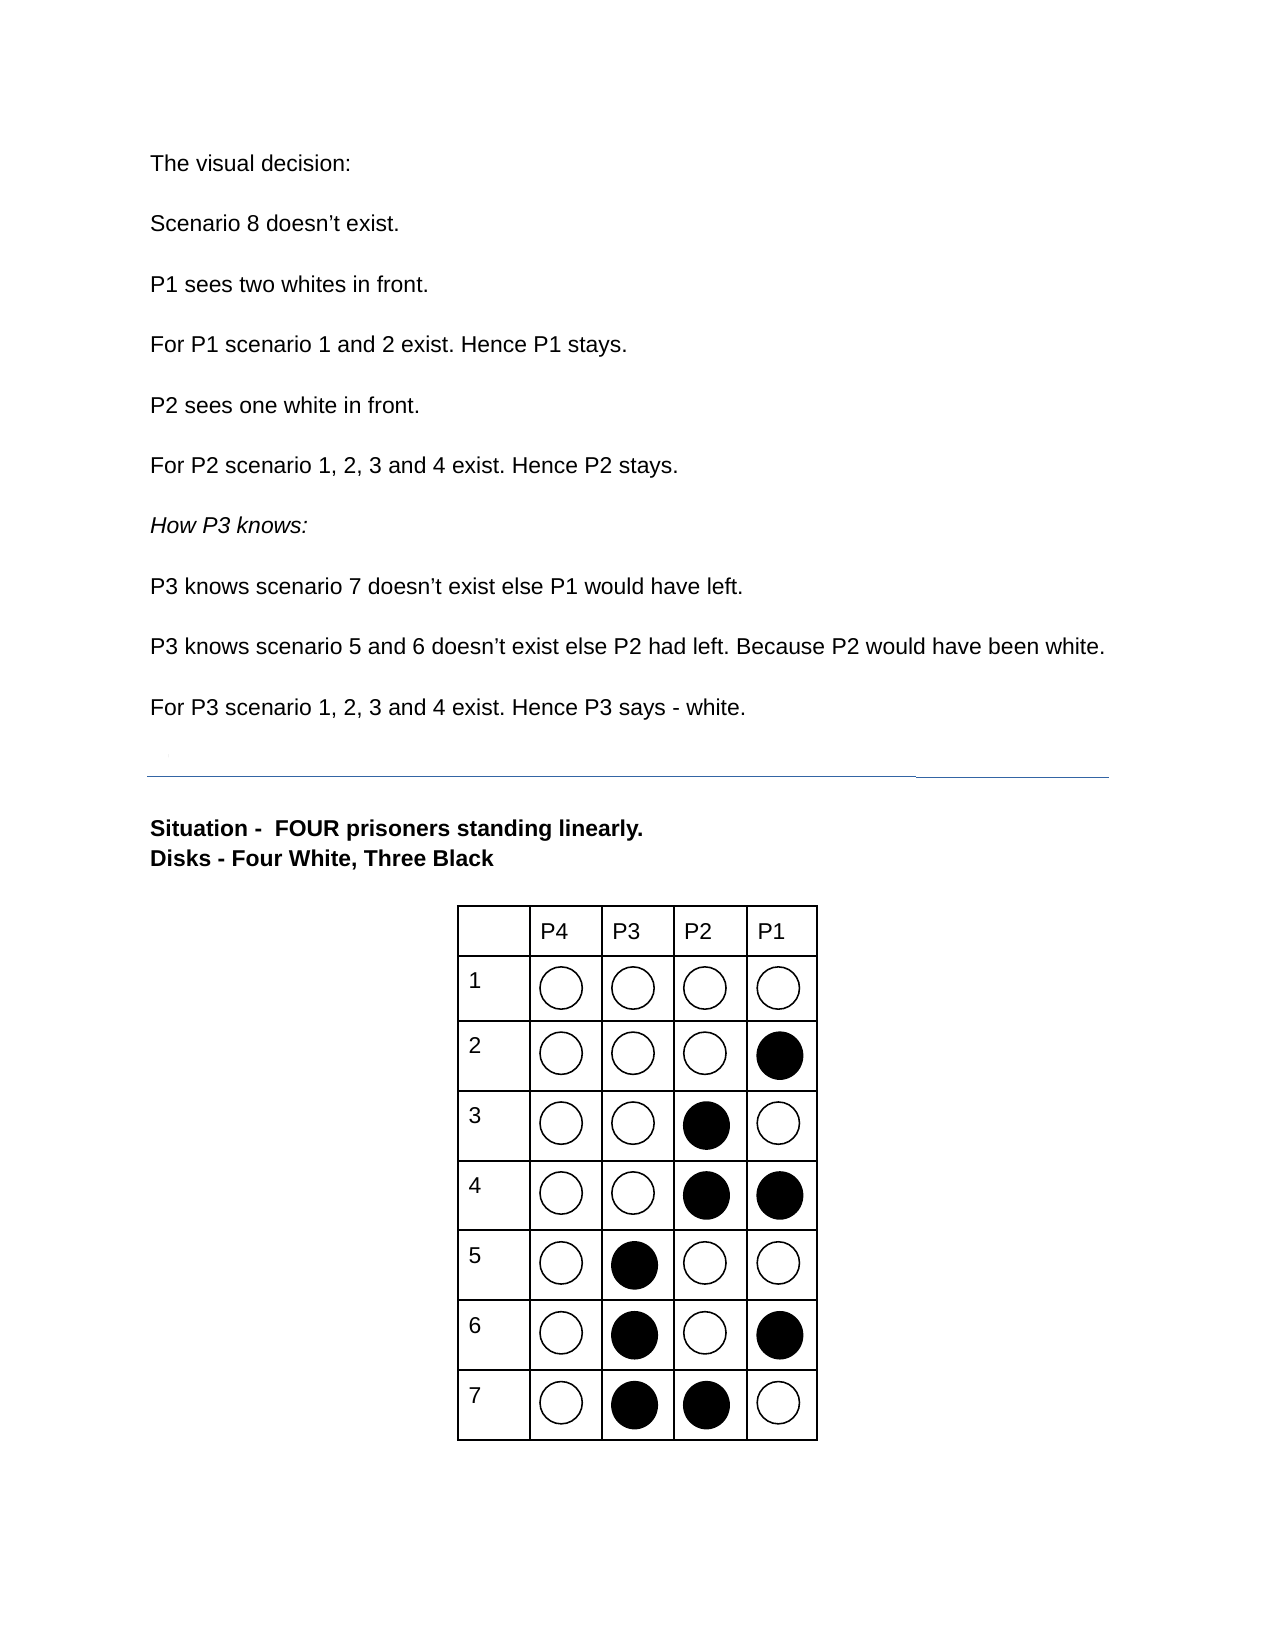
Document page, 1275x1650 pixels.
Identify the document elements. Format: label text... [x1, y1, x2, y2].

table_cell [531, 1301, 601, 1369]
table_cell [531, 1092, 601, 1159]
table_cell 2 [459, 1022, 529, 1089]
table_cell [531, 957, 601, 1020]
text P1 sees two whites in front. [150, 271, 1125, 297]
text For P2 scenario 1, 2, 3 and 4 exist. Hence P2 stays. [150, 452, 1125, 478]
table_cell [675, 1231, 746, 1299]
table_cell [748, 1371, 816, 1439]
table_header [459, 907, 529, 954]
table_cell [675, 1092, 746, 1159]
table_cell [675, 1301, 746, 1369]
table_cell [675, 957, 746, 1020]
table_cell [748, 1231, 816, 1299]
text How P3 knows: [150, 512, 1125, 539]
table_header P4 [531, 907, 601, 954]
text For P1 scenario 1 and 2 exist. Hence P1 stays. [150, 331, 1125, 358]
table_header P3 [603, 907, 673, 954]
text P2 sees one white in front. [150, 392, 1125, 418]
table_cell [748, 1092, 816, 1159]
text P3 knows scenario 7 doesn’t exist else P1 would have left. [150, 573, 1125, 599]
table_cell 3 [459, 1092, 529, 1159]
table_cell [748, 1301, 816, 1369]
table_cell [748, 957, 816, 1020]
table_cell [603, 957, 673, 1020]
table_cell [603, 1162, 673, 1229]
table_cell [531, 1022, 601, 1089]
table_cell [603, 1301, 673, 1369]
table_cell [603, 1371, 673, 1439]
table_cell [675, 1371, 746, 1439]
table_cell 6 [459, 1301, 529, 1369]
table_cell [531, 1231, 601, 1299]
table_header P1 [748, 907, 816, 954]
text Situation - FOUR prisoners standing linearly. [150, 814, 1125, 841]
table_cell 7 [459, 1371, 529, 1439]
table_cell [531, 1162, 601, 1229]
text Scenario 8 doesn’t exist. [150, 210, 1125, 237]
text For P3 scenario 1, 2, 3 and 4 exist. Hence P3 says - white. [150, 694, 1125, 720]
table_cell [603, 1092, 673, 1159]
table_cell [531, 1371, 601, 1439]
table_cell [603, 1022, 673, 1089]
table_cell 5 [459, 1231, 529, 1299]
text The visual decision: [150, 150, 1125, 176]
table_cell 1 [459, 957, 529, 1020]
table_header P2 [675, 907, 746, 954]
text Disks - Four White, Three Black [150, 845, 1125, 871]
table_cell [748, 1162, 816, 1229]
table_cell [603, 1231, 673, 1299]
table_cell [748, 1022, 816, 1089]
table_cell [675, 1162, 746, 1229]
text P3 knows scenario 5 and 6 doesn’t exist else P2 had left. Because P2 would have been white. [150, 633, 1125, 660]
table_cell [675, 1022, 746, 1089]
table_cell 4 [459, 1162, 529, 1229]
